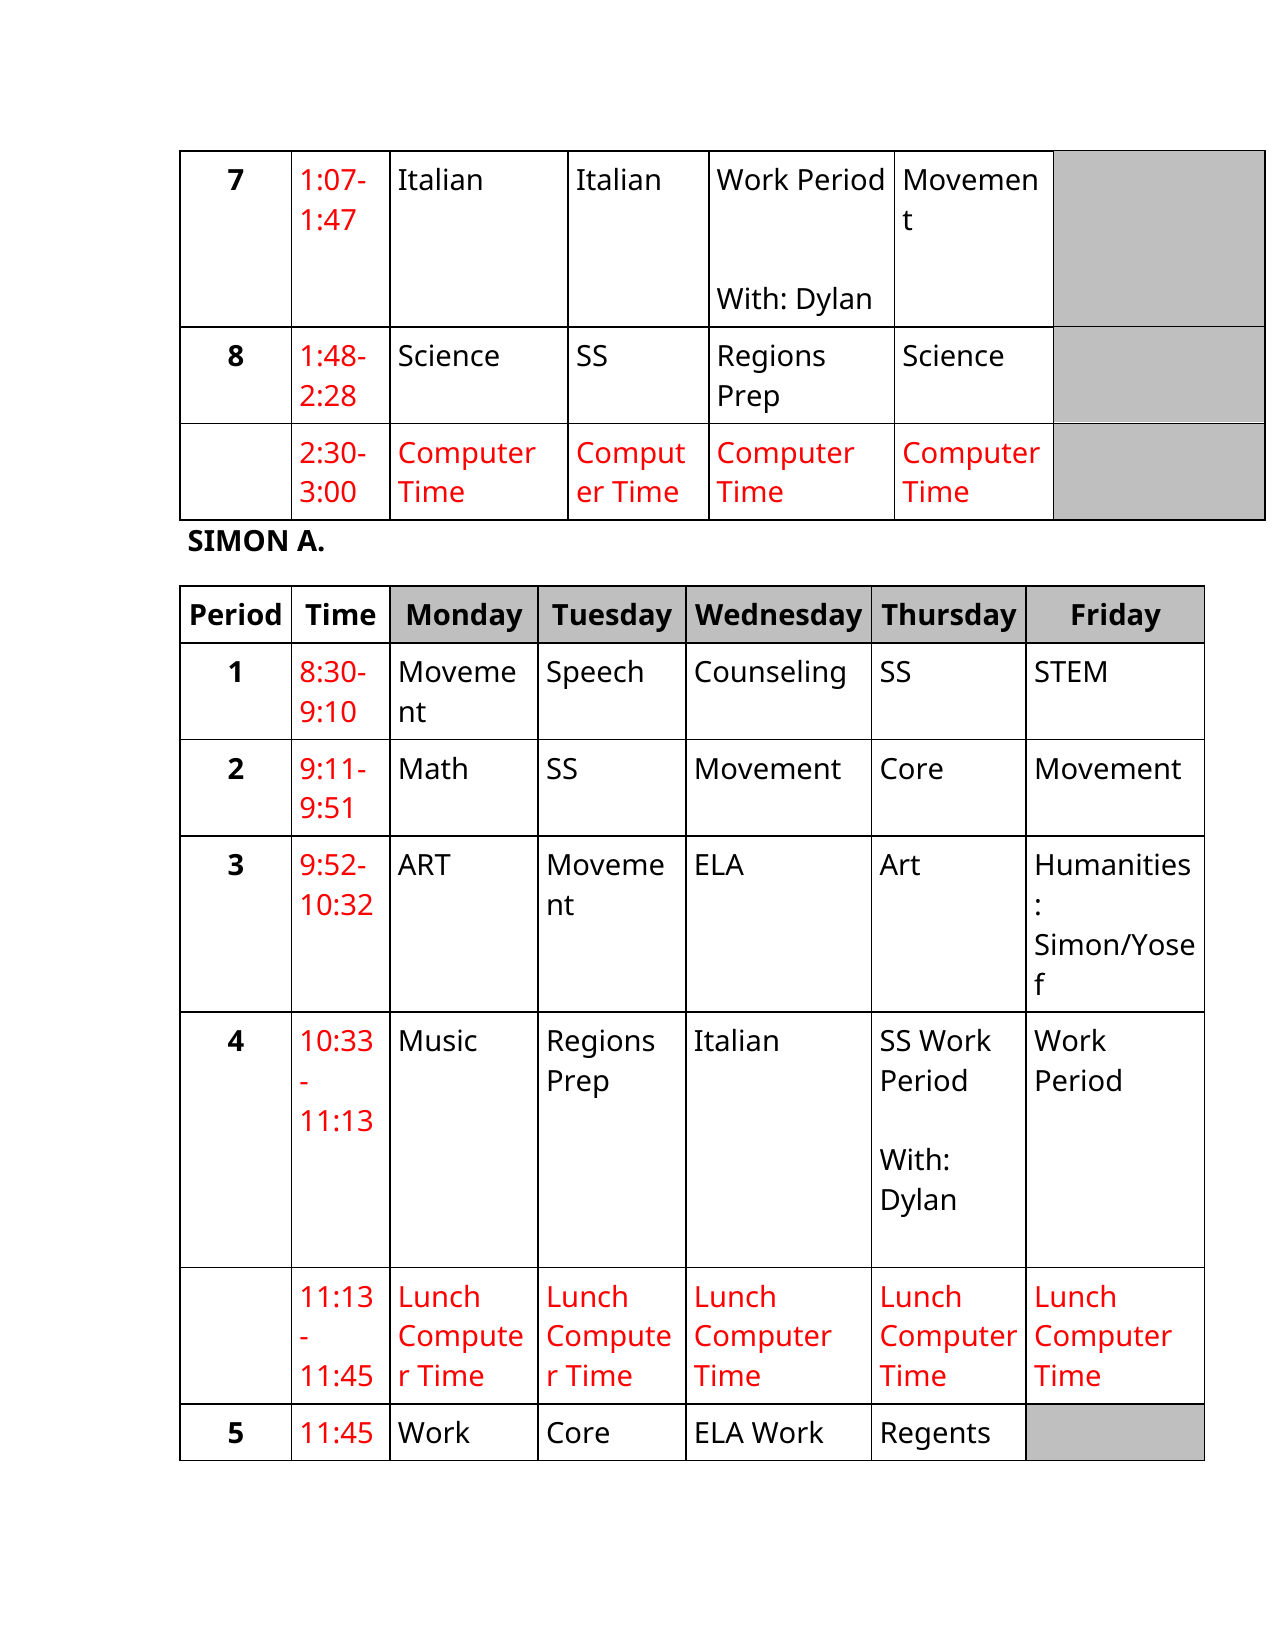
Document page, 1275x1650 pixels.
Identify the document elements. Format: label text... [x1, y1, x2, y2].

table_cell 9:52- 10:32 [292, 837, 389, 1011]
table_cell 1:48- 2:28 [292, 328, 389, 422]
table_cell SS [539, 740, 685, 835]
table_cell Core [539, 1405, 685, 1460]
table_cell 11:45- [292, 1405, 389, 1460]
table_cell Art [872, 837, 1025, 1011]
table_cell Lunch Computer Time [1027, 1268, 1204, 1403]
table_cell Regions Prep [539, 1013, 685, 1267]
table_cell Music [391, 1013, 537, 1267]
table_cell STEM [1027, 644, 1204, 739]
table_cell Work Period [1027, 1013, 1204, 1267]
table_header Wednesday [687, 587, 871, 642]
table_cell Counseling [687, 644, 871, 739]
table_cell 7 [181, 152, 291, 326]
table_header Time [292, 587, 389, 642]
table_cell 1 [181, 644, 291, 739]
table_cell Movement [687, 740, 871, 835]
table_cell ELA Work [687, 1405, 871, 1460]
table_cell Core [872, 740, 1025, 835]
table_cell [1054, 151, 1264, 326]
table_header Period [181, 587, 291, 642]
table_cell Movement [1027, 740, 1204, 835]
table_cell SS [872, 644, 1025, 739]
table_cell Speech [539, 644, 685, 739]
table_cell Science [391, 328, 567, 422]
table_cell [1054, 327, 1264, 422]
table_cell Math [391, 740, 537, 835]
table_cell Work Period With: Dylan [710, 152, 894, 326]
table_cell Italian [569, 152, 708, 326]
table_cell Humanities: Simon/Yosef [1027, 837, 1204, 1011]
table_cell Movement [895, 152, 1053, 326]
table_cell Lunch Computer Time [539, 1268, 685, 1403]
table_cell Regents [872, 1405, 1025, 1460]
table_cell [181, 424, 291, 519]
table_cell 10:33- 11:13 [292, 1013, 389, 1267]
table_header Thursday [872, 587, 1025, 642]
table_cell Lunch Computer Time [872, 1268, 1025, 1403]
table_cell Italian [391, 152, 567, 326]
table_cell ELA [687, 837, 871, 1011]
table_cell Computer Time [710, 424, 894, 519]
table_cell Movement [539, 837, 685, 1011]
table_cell SS [569, 328, 708, 422]
table_cell 11:13- 11:45 [292, 1268, 389, 1403]
table_header Tuesday [539, 587, 685, 642]
table_header Monday [391, 587, 537, 642]
table_cell 2:30- 3:00 [292, 424, 389, 519]
table_cell [181, 1268, 291, 1403]
table_cell Computer Time [895, 424, 1053, 519]
table_cell Computer Time [391, 424, 567, 519]
table_cell 1:07- 1:47 [292, 152, 389, 326]
table_cell SS Work Period With: Dylan [872, 1013, 1025, 1267]
text SIMON A. [187, 521, 1087, 560]
table_cell Lunch Computer Time [687, 1268, 871, 1403]
table_cell Computer Time [569, 424, 708, 519]
table_cell Regions Prep [710, 328, 894, 422]
table_cell 5 [181, 1405, 291, 1460]
table_cell 3 [181, 837, 291, 1011]
table_cell [1027, 1405, 1204, 1460]
table_cell Work [391, 1405, 537, 1460]
table_cell 8:30- 9:10 [292, 644, 389, 739]
table_cell Movement [391, 644, 537, 739]
table_cell Italian [687, 1013, 871, 1267]
table_cell 4 [181, 1013, 291, 1267]
table_cell [1054, 424, 1264, 519]
table_cell 9:11- 9:51 [292, 740, 389, 835]
table_cell ART [391, 837, 537, 1011]
table_cell 2 [181, 740, 291, 835]
table_header Friday [1027, 587, 1204, 642]
table_cell Lunch Computer Time [391, 1268, 537, 1403]
table_cell 8 [181, 328, 291, 422]
table_cell Science [895, 328, 1053, 422]
